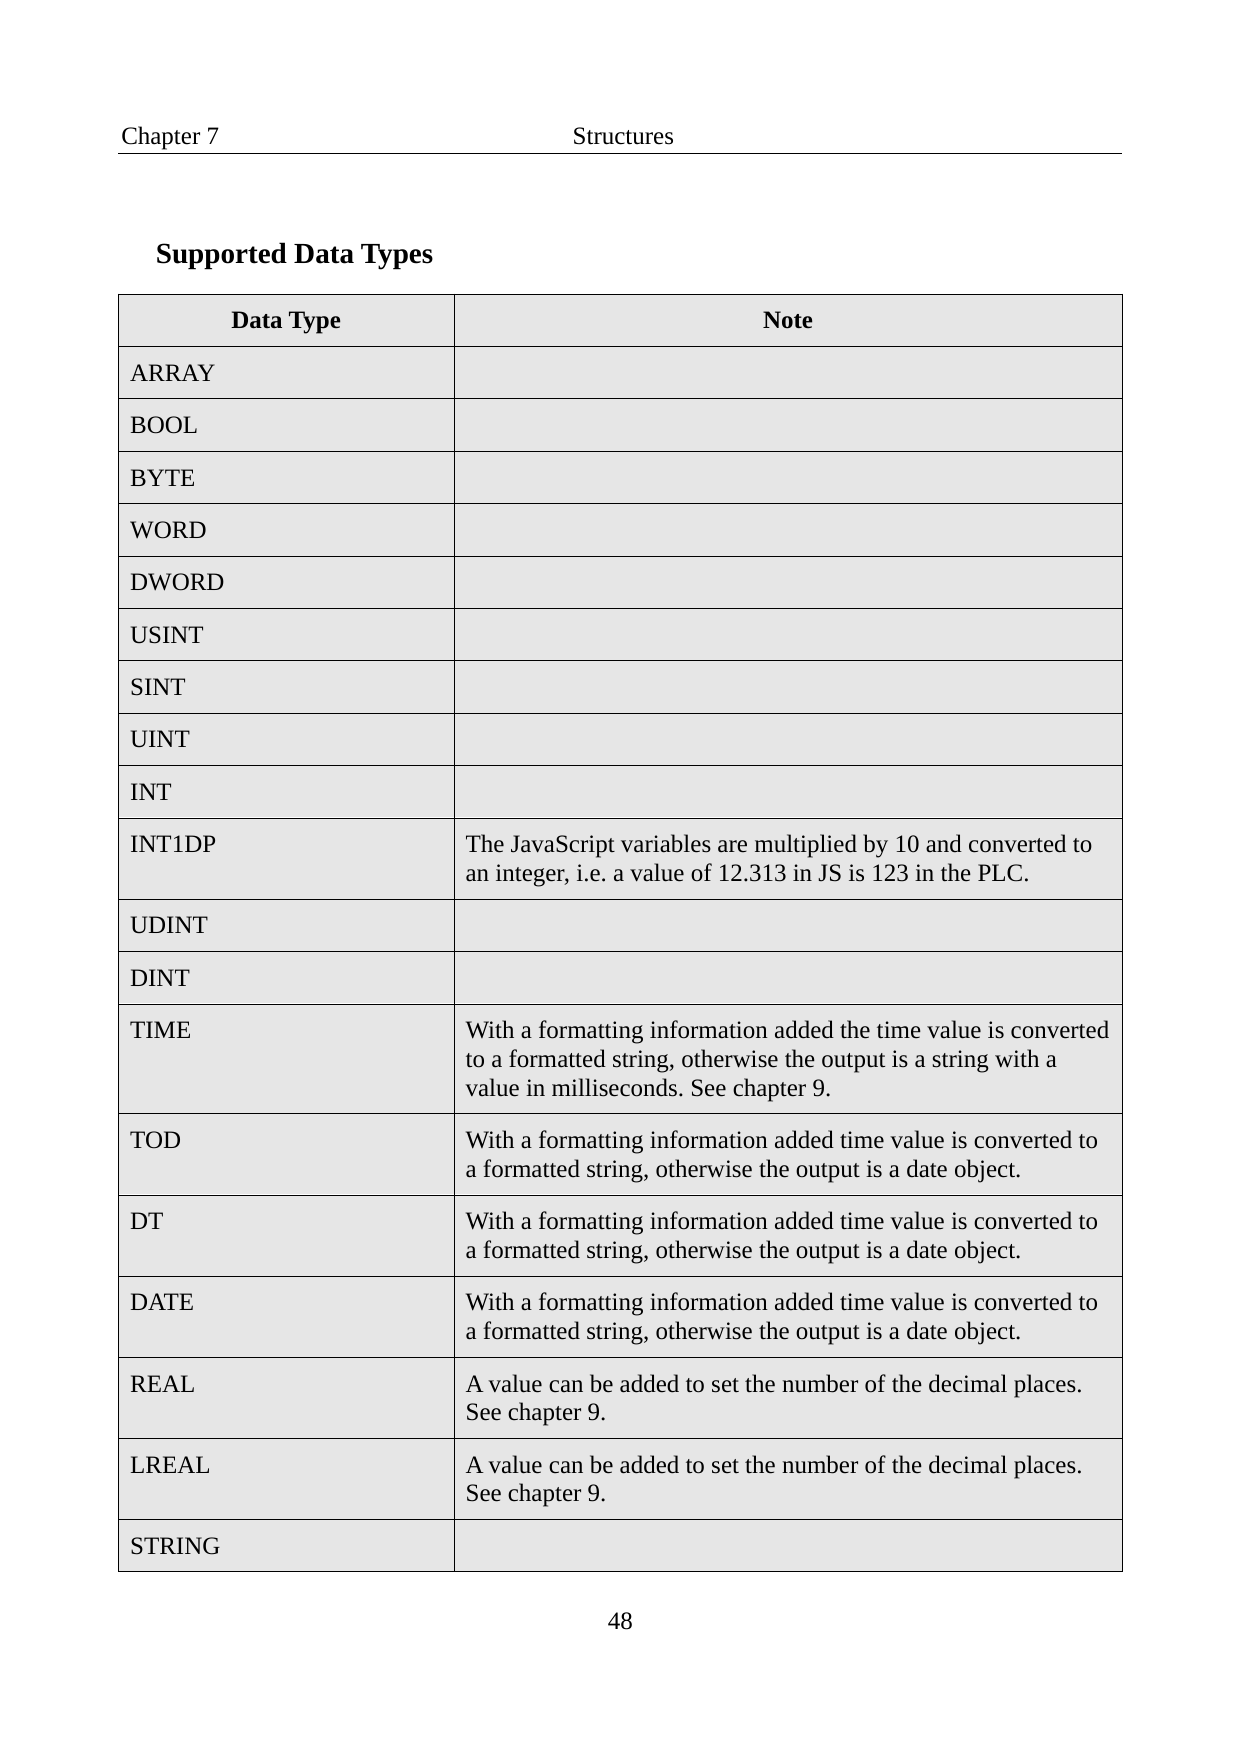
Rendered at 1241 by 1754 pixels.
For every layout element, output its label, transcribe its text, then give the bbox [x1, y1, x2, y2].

table_header Data Type [119, 295, 454, 346]
table_cell DT [119, 1196, 454, 1276]
table_header Note [455, 295, 1122, 346]
table_cell [455, 952, 1122, 1003]
table_cell ARRAY [119, 347, 454, 398]
table_cell DWORD [119, 557, 454, 608]
table_cell With a formatting information added time value is converted to a formatted string, otherwise the output is a date object. [455, 1277, 1122, 1357]
table_cell STRING [119, 1520, 454, 1571]
table_cell BYTE [119, 452, 454, 503]
table_cell DATE [119, 1277, 454, 1357]
table_cell With a formatting information added the time value is converted to a formatted string, otherwise the output is a string with a value in milliseconds. See chapter 9. [455, 1005, 1122, 1113]
table_cell [455, 661, 1122, 713]
table_cell [455, 1520, 1122, 1571]
table_cell A value can be added to set the number of the decimal places. See chapter 9. [455, 1439, 1122, 1519]
table_cell UINT [119, 714, 454, 765]
table_cell [455, 399, 1122, 451]
table_cell WORD [119, 504, 454, 556]
table_cell A value can be added to set the number of the decimal places. See chapter 9. [455, 1358, 1122, 1438]
table_cell TOD [119, 1114, 454, 1194]
table_cell DINT [119, 952, 454, 1003]
table_cell [455, 347, 1122, 398]
table_cell SINT [119, 661, 454, 713]
table_cell REAL [119, 1358, 454, 1438]
table_cell [455, 452, 1122, 503]
table_cell USINT [119, 609, 454, 660]
table_cell LREAL [119, 1439, 454, 1519]
table_cell [455, 714, 1122, 765]
table_cell With a formatting information added time value is converted to a formatted string, otherwise the output is a date object. [455, 1196, 1122, 1276]
table_cell BOOL [119, 399, 454, 451]
table_cell [455, 557, 1122, 608]
table_cell INT [119, 766, 454, 817]
table_cell The JavaScript variables are multiplied by 10 and converted to an integer, i.e. a value of 12.313 in JS is 123 in the PLC. [455, 819, 1122, 899]
table_cell TIME [119, 1005, 454, 1113]
table_cell INT1DP [119, 819, 454, 899]
table_cell UDINT [119, 900, 454, 951]
table_cell [455, 504, 1122, 556]
table_cell [455, 609, 1122, 660]
table_cell [455, 900, 1122, 951]
subtitle Supported Data Types [156, 236, 1122, 269]
table_cell With a formatting information added time value is converted to a formatted string, otherwise the output is a date object. [455, 1114, 1122, 1194]
table_cell [455, 766, 1122, 817]
